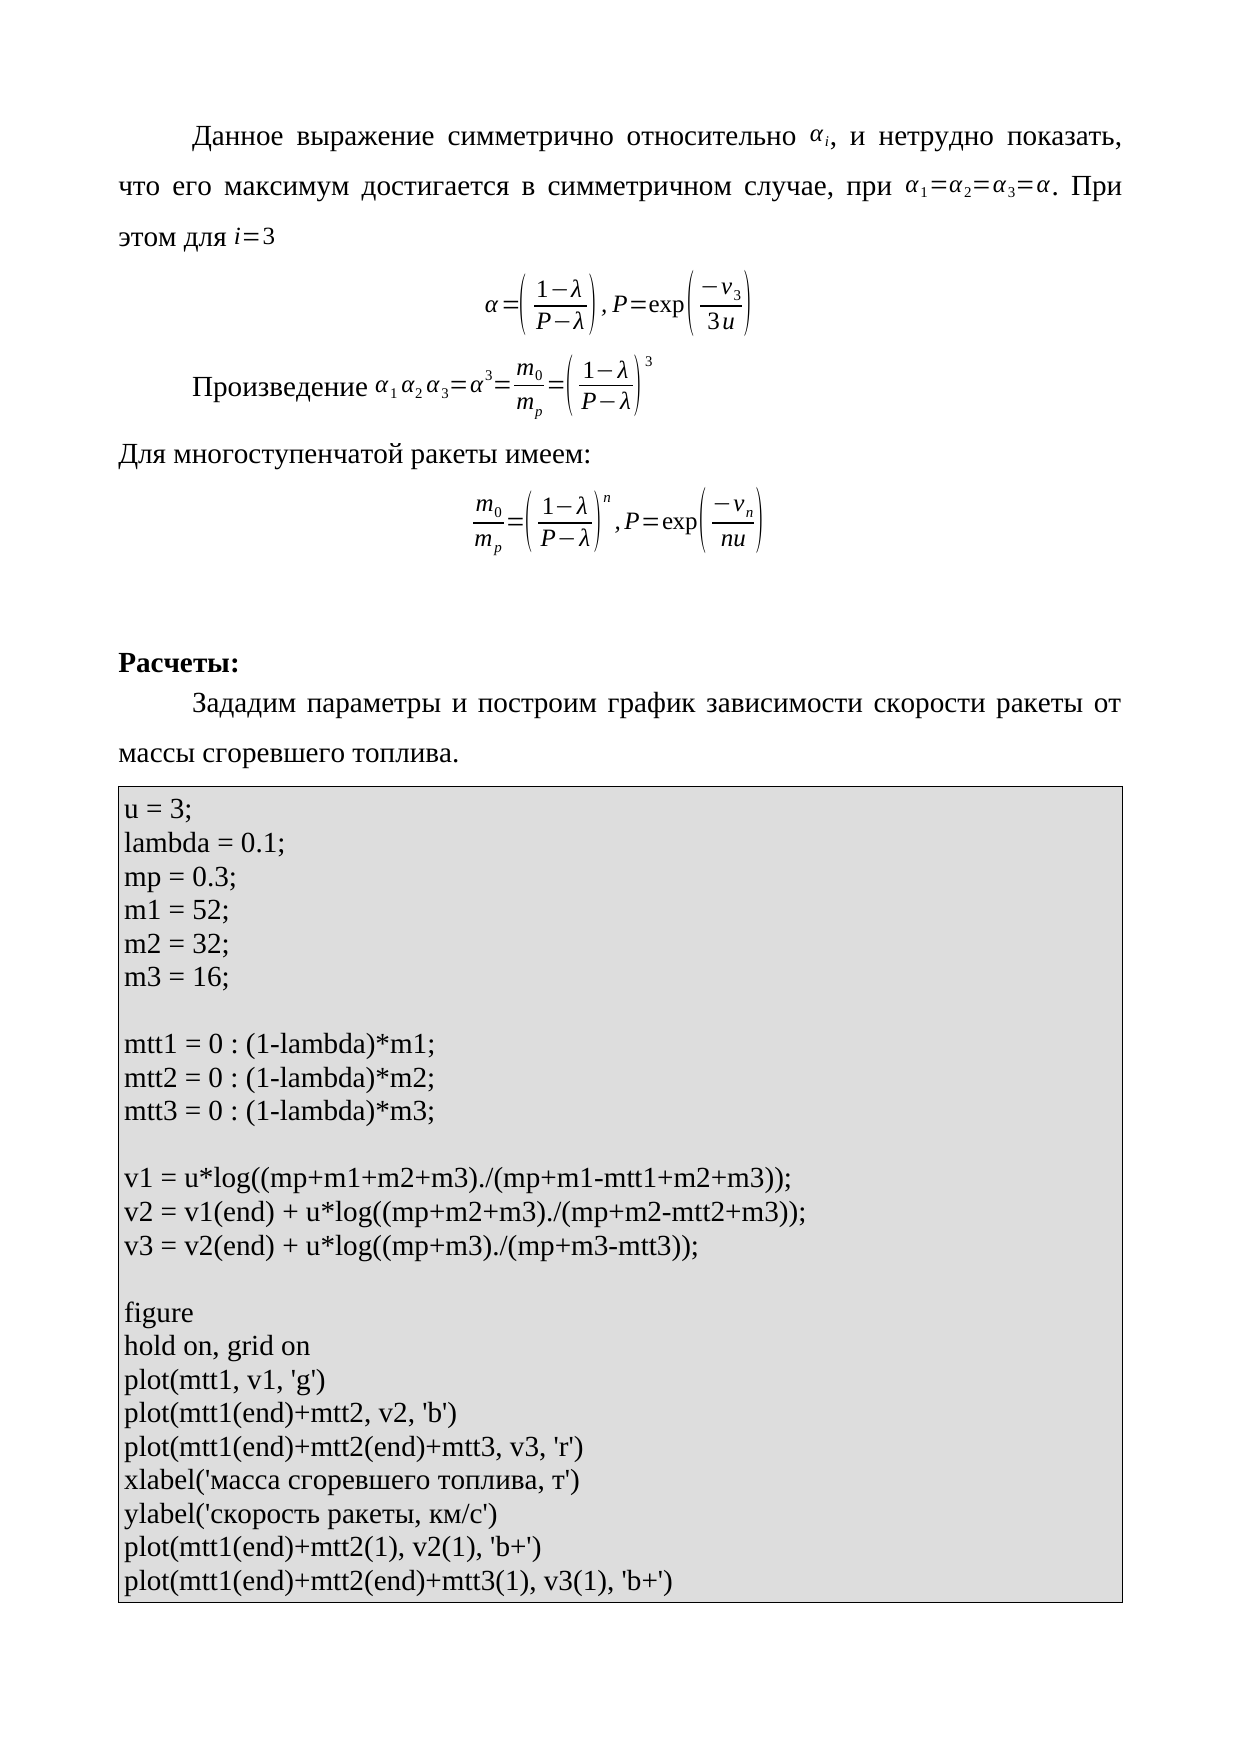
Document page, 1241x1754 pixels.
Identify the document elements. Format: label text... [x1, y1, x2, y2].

text Данное выражение симметрично относительно , и нетрудно показать, что его максимум достигается в симметричном случае, при . При этом для [118, 118, 1122, 252]
text Зададим параметры и построим график зависимости скорости ракеты от массы сгоревшего топлива. [118, 685, 1122, 769]
text Произведение [118, 353, 1122, 419]
table_header u = 3; lambda = 0.1; mp = 0.3; m1 = 52; m2 = 32; m3 = 16; mtt1 = 0 : (1-lambda)*m1; mtt2 = 0 : (1-lambda)*m2; mtt3 = 0 : (1-lambda)*m3; v1 = u*log((mp+m1+m2+m3)./(mp+m1-mtt1+m2+m3)); v2 = v1(end) + u*log((mp+m2+m3)./(mp+m2-mtt2+m3)); v3 = v2(end) + u*log((mp+m3)./(mp+m3-mtt3)); figure hold on, grid on plot(mtt1, v1, 'g') plot(mtt1(end)+mtt2, v2, 'b') plot(mtt1(end)+mtt2(end)+mtt3, v3, 'r') xlabel('масса сгоревшего топлива, т') ylabel('скорость ракеты, км/с') plot(mtt1(end)+mtt2(1), v2(1), 'b+') plot(mtt1(end)+mtt2(end)+mtt3(1), v3(1), 'b+') [119, 787, 1122, 1602]
text Для многоступенчатой ракеты имеем: [118, 436, 1122, 469]
subtitle Расчеты: [118, 645, 1122, 679]
